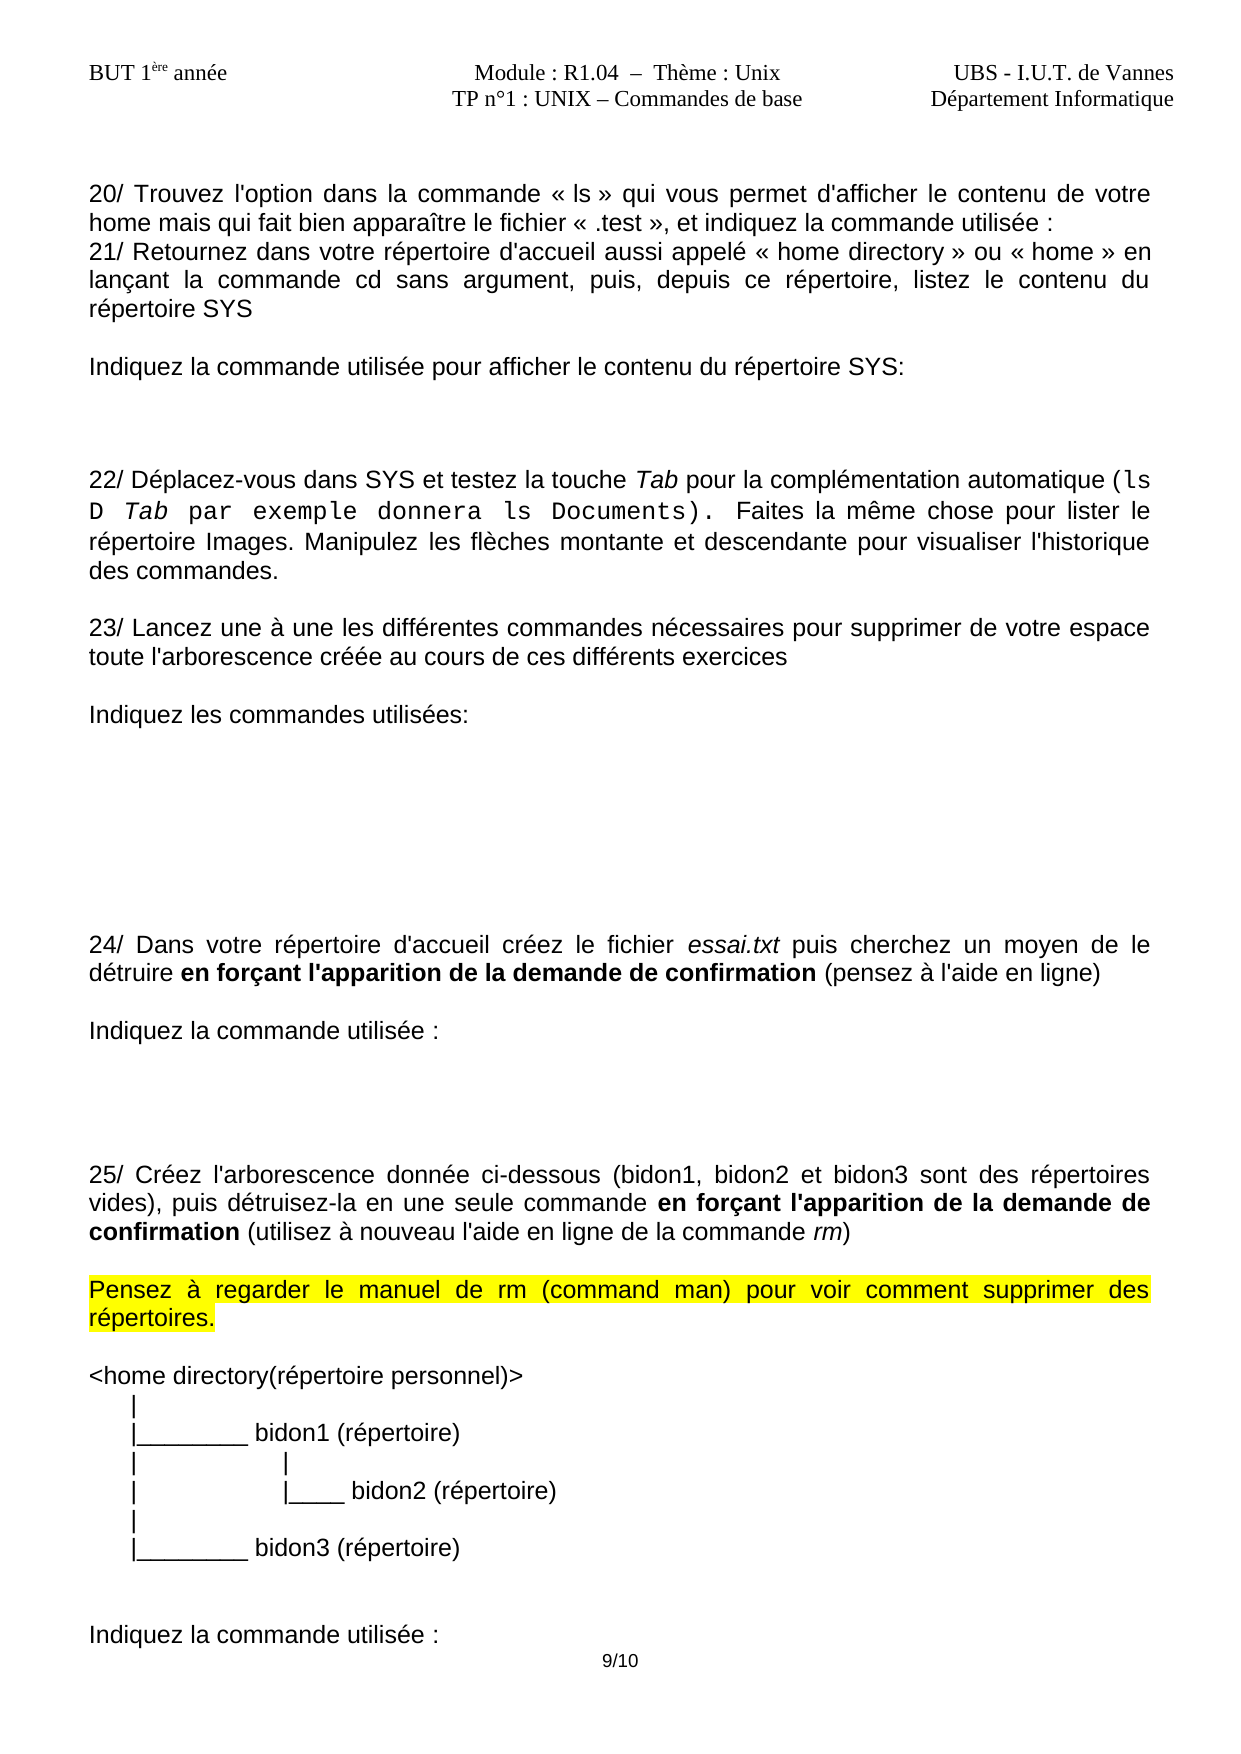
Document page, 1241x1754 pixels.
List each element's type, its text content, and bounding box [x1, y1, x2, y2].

text Indiquez les commandes utilisées: [89, 699, 1151, 728]
text Indiquez la commande utilisée : [89, 1016, 1151, 1044]
text 24/ Dans votre répertoire d'accueil créez le fichier essai.txt puis cherchez un moyen de le détruire en forçant l'apparition de la demande de confirmation (pensez à l'aide en ligne) [89, 929, 1151, 987]
text Indiquez la commande utilisée pour afficher le contenu du répertoire SYS: [89, 351, 1151, 380]
text |________ bidon1 (répertoire) [89, 1418, 1151, 1447]
text 25/ Créez l'arborescence donnée ci-dessous (bidon1, bidon2 et bidon3 sont des répertoires vides), puis détruisez-la en une seule commande en forçant l'apparition de la demande de confirmation (utilisez à nouveau l'aide en ligne de la commande rm) [89, 1159, 1151, 1246]
text Indiquez la commande utilisée : [89, 1619, 1151, 1648]
text 22/ Déplacez-vous dans SYS et testez la touche Tab pour la complémentation automatique (ls D Tab par exemple donnera ls Documents). Faites la même chose pour lister le répertoire Images. Manipulez les flèches montante et descendante pour visualiser l'historique des commandes. [89, 465, 1151, 584]
text 23/ Lancez une à une les différentes commandes nécessaires pour supprimer de votre espace toute l'arborescence créée au cours de ces différents exercices [89, 613, 1151, 671]
text |________ bidon3 (répertoire) [89, 1533, 1151, 1562]
text 20/ Trouvez l'option dans la commande « ls » qui vous permet d'afficher le contenu de votre home mais qui fait bien apparaître le fichier « .test », et indiquez la commande utilisée : [89, 179, 1151, 236]
text Pensez à regarder le manuel de rm (command man) pour voir comment supprimer des répertoires. [89, 1274, 1151, 1332]
text | [89, 1504, 1151, 1533]
text | | [89, 1447, 1151, 1476]
text | [89, 1389, 1151, 1418]
text | |____ bidon2 (répertoire) [89, 1476, 1151, 1504]
text 21/ Retournez dans votre répertoire d'accueil aussi appelé « home directory » ou « home » en lançant la commande cd sans argument, puis, depuis ce répertoire, listez le contenu du répertoire SYS [89, 236, 1151, 323]
text <home directory(répertoire personnel)> [89, 1361, 1151, 1389]
